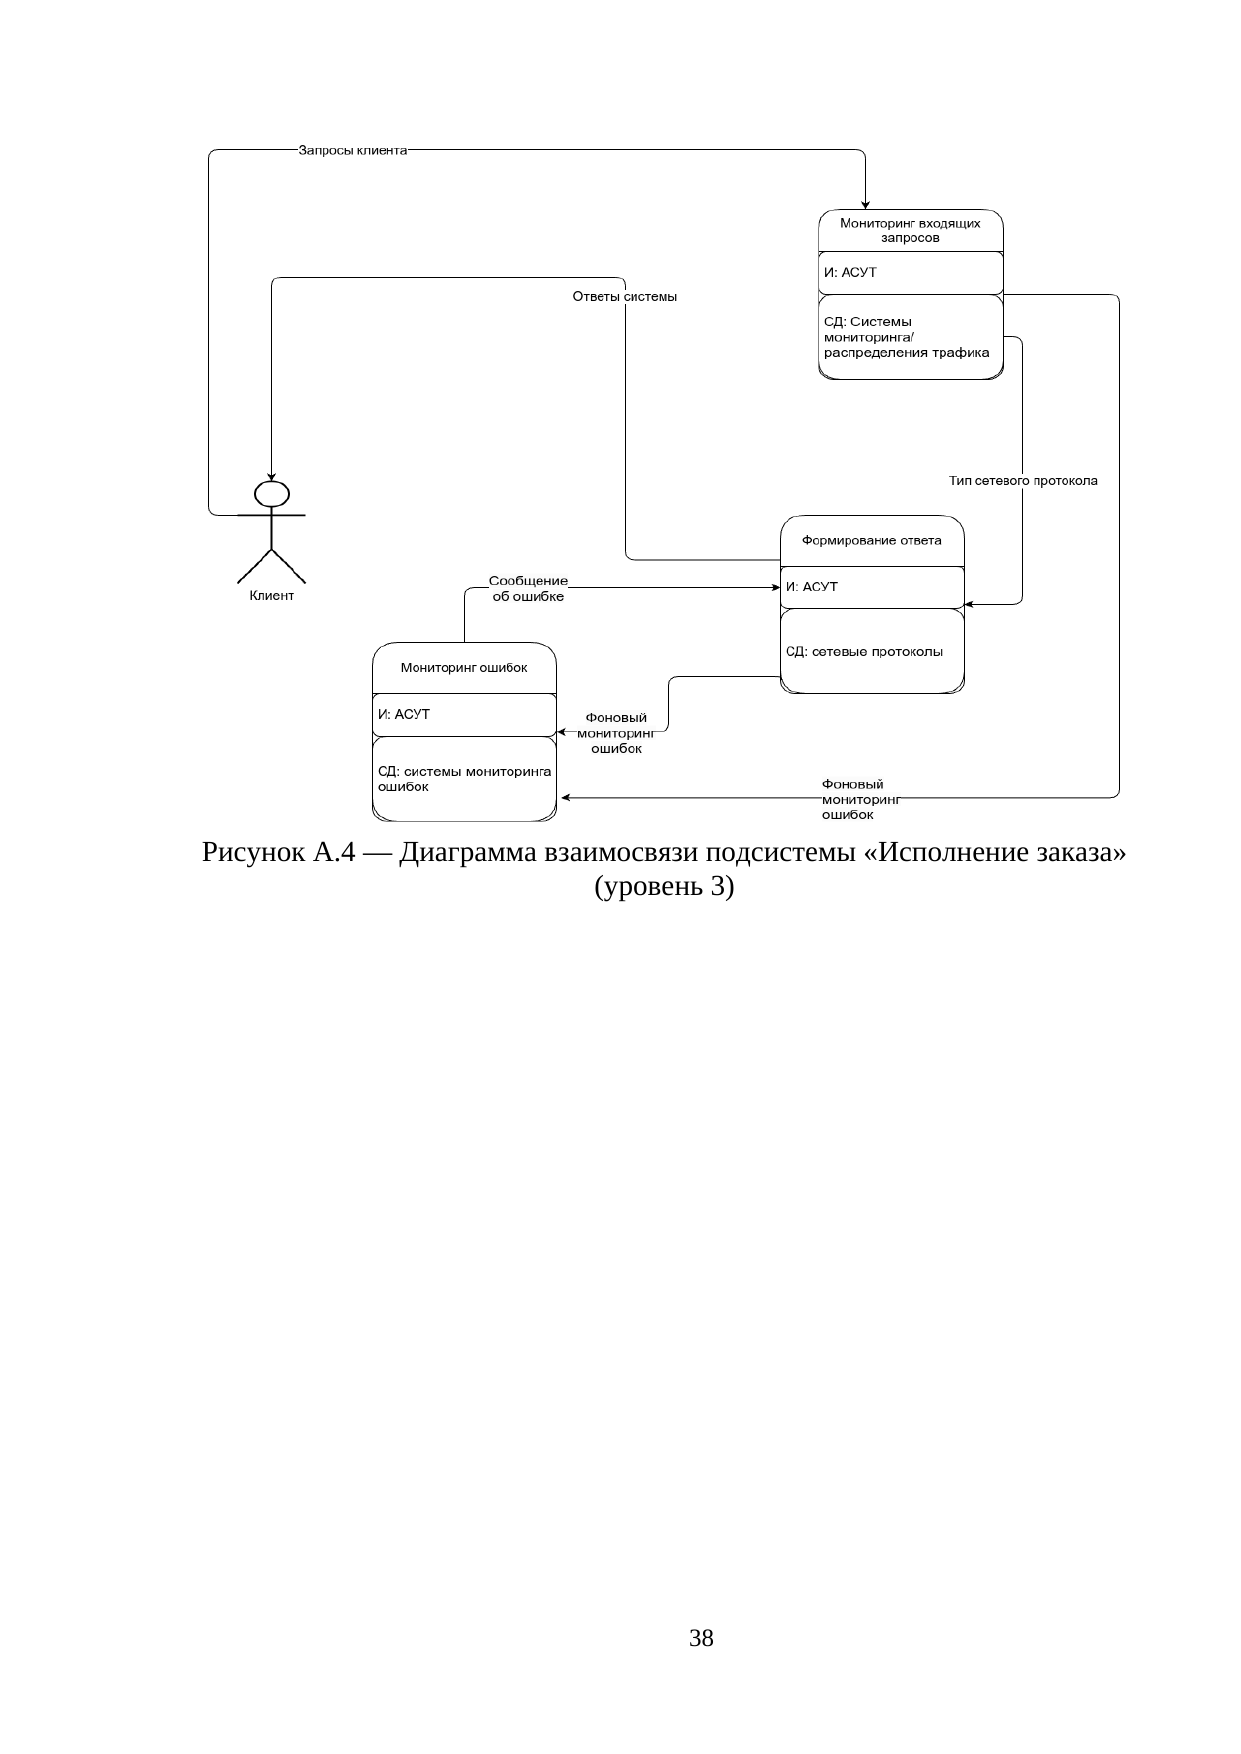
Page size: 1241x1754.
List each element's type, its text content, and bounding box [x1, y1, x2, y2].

text Рисунок А.4 — Диаграмма взаимосвязи подсистемы «Исполнение заказа» (уровень 3) [201, 822, 1127, 901]
picture [201, 143, 1128, 822]
